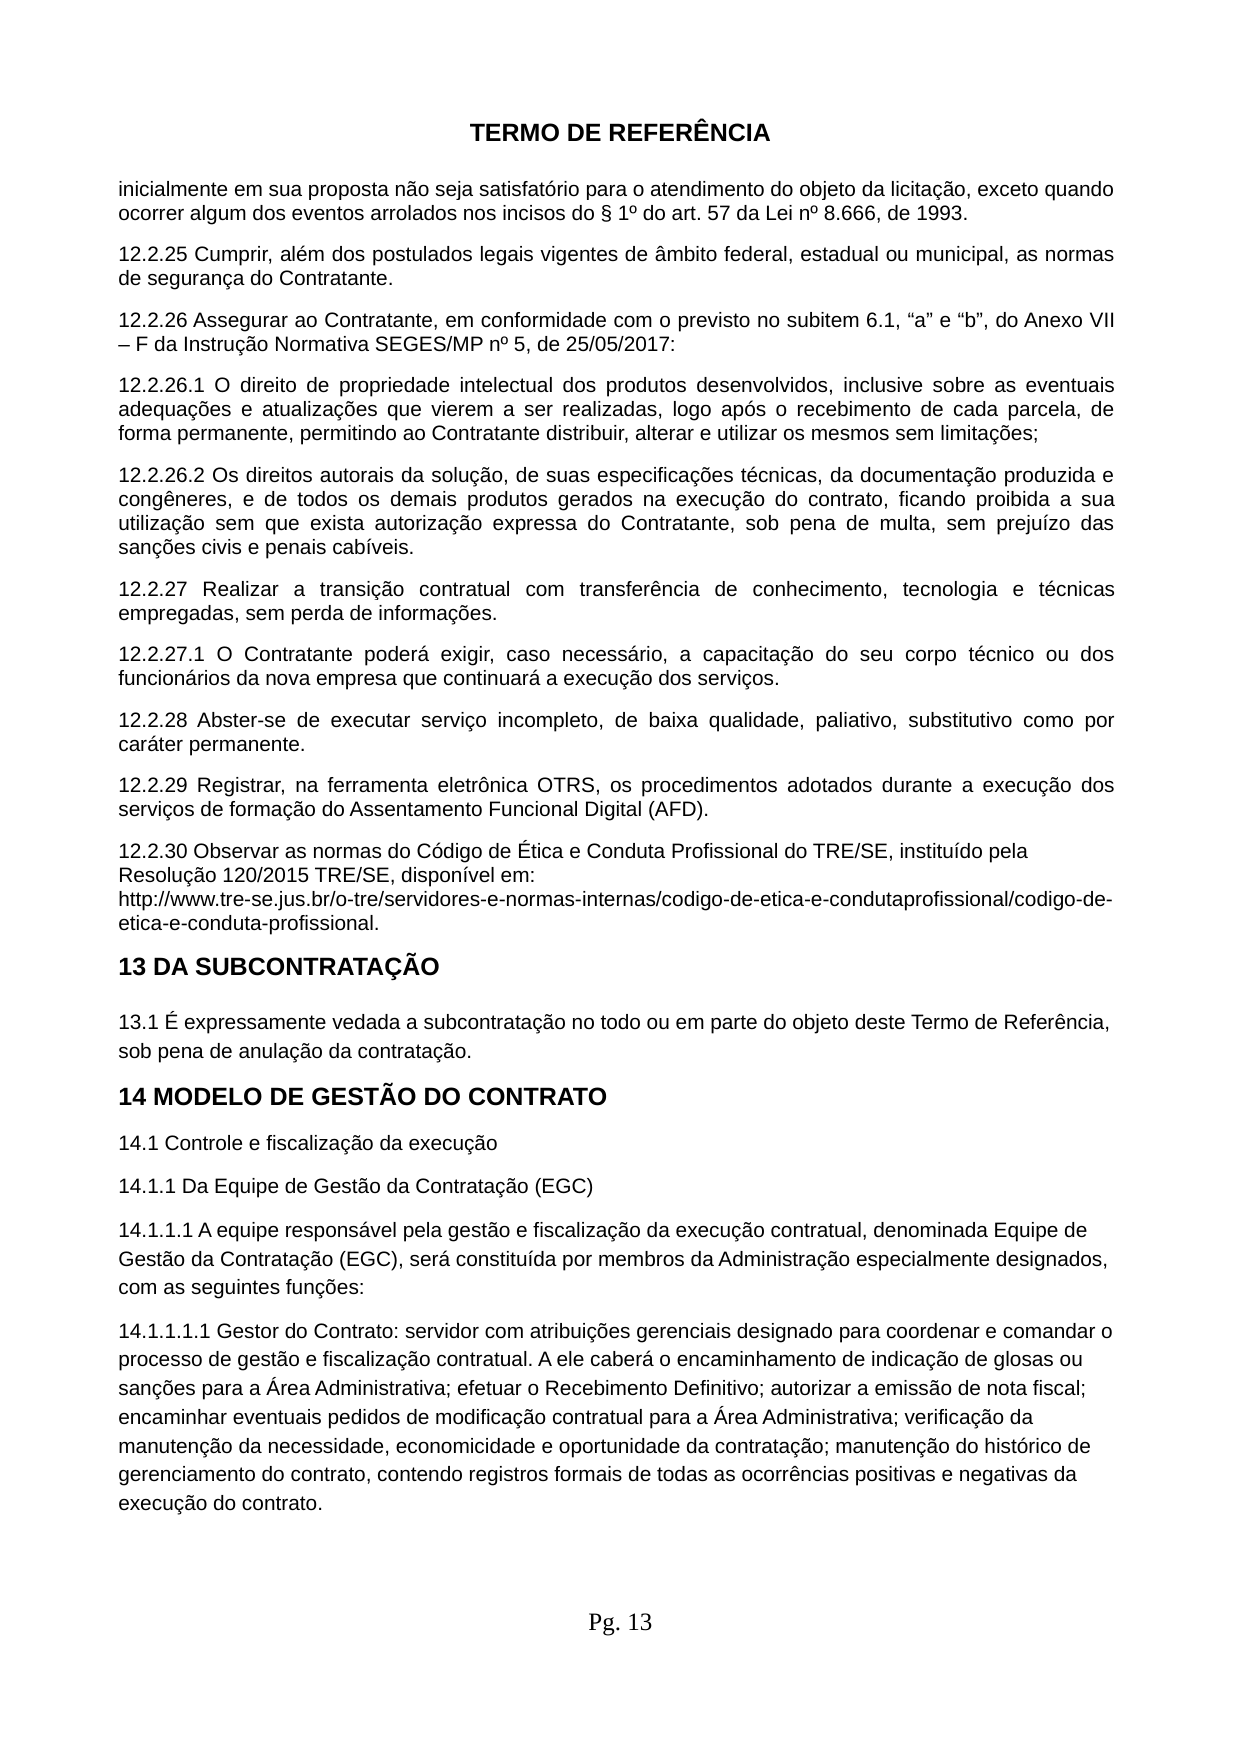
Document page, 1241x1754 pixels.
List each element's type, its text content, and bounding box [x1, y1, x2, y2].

text 12.2.26 Assegurar ao Contratante, em conformidade com o previsto no subitem 6.1, “a” e “b”, do Anexo VII – F da Instrução Normativa SEGES/MP nº 5, de 25/05/2017: [118, 308, 1116, 356]
text inicialmente em sua proposta não seja satisfatório para o atendimento do objeto da licitação, exceto quando ocorrer algum dos eventos arrolados nos incisos do § 1º do art. 57 da Lei nº 8.666, de 1993. [118, 176, 1116, 224]
text 12.2.27.1 O Contratante poderá exigir, caso necessário, a capacitação do seu corpo técnico ou dos funcionários da nova empresa que continuará a execução dos serviços. [118, 642, 1116, 690]
text 12.2.25 Cumprir, além dos postulados legais vigentes de âmbito federal, estadual ou municipal, as normas de segurança do Contratante. [118, 242, 1116, 290]
text 12.2.29 Registrar, na ferramenta eletrônica OTRS, os procedimentos adotados durante a execução dos serviços de formação do Assentamento Funcional Digital (AFD). [118, 773, 1116, 821]
text 13 DA SUBCONTRATAÇÃO [118, 952, 1122, 981]
text 14.1.1 Da Equipe de Gestão da Contratação (EGC) [118, 1174, 1122, 1198]
text 14 MODELO DE GESTÃO DO CONTRATO [118, 1082, 1122, 1111]
text 14.1.1.1 A equipe responsável pela gestão e fiscalização da execução contratual, denominada Equipe de Gestão da Contratação (EGC), será constituída por membros da Administração especialmente designados, com as seguintes funções: [118, 1218, 1122, 1299]
text 14.1 Controle e fiscalização da execução [118, 1131, 1122, 1155]
text 12.2.26.1 O direito de propriedade intelectual dos produtos desenvolvidos, inclusive sobre as eventuais adequações e atualizações que vierem a ser realizadas, logo após o recebimento de cada parcela, de forma permanente, permitindo ao Contratante distribuir, alterar e utilizar os mesmos sem limitações; [118, 373, 1116, 445]
text 12.2.30 Observar as normas do Código de Ética e Conduta Profissional do TRE/SE, instituído pela Resolução 120/2015 TRE/SE, disponível em: http://www.tre-se.jus.br/o-tre/servidores-e-normas-internas/codigo-de-etica-e-condutaprofissional/codigo-de-etica-e-conduta-profissional. [118, 839, 1116, 935]
text 12.2.28 Abster-se de executar serviço incompleto, de baixa qualidade, paliativo, substitutivo como por caráter permanente. [118, 708, 1116, 756]
text 14.1.1.1.1 Gestor do Contrato: servidor com atribuições gerenciais designado para coordenar e comandar o processo de gestão e fiscalização contratual. A ele caberá o encaminhamento de indicação de glosas ou sanções para a Área Administrativa; efetuar o Recebimento Definitivo; autorizar a emissão de nota fiscal; encaminhar eventuais pedidos de modificação contratual para a Área Administrativa; verificação da manutenção da necessidade, economicidade e oportunidade da contratação; manutenção do histórico de gerenciamento do contrato, contendo registros formais de todas as ocorrências positivas e negativas da execução do contrato. [118, 1318, 1122, 1515]
text 12.2.26.2 Os direitos autorais da solução, de suas especificações técnicas, da documentação produzida e congêneres, e de todos os demais produtos gerados na execução do contrato, ficando proibida a sua utilização sem que exista autorização expressa do Contratante, sob pena de multa, sem prejuízo das sanções civis e penais cabíveis. [118, 463, 1116, 559]
text 12.2.27 Realizar a transição contratual com transferência de conhecimento, tecnologia e técnicas empregadas, sem perda de informações. [118, 576, 1116, 624]
text 13.1 É expressamente vedada a subcontratação no todo ou em parte do objeto deste Termo de Referência, sob pena de anulação da contratação. [118, 1010, 1122, 1063]
